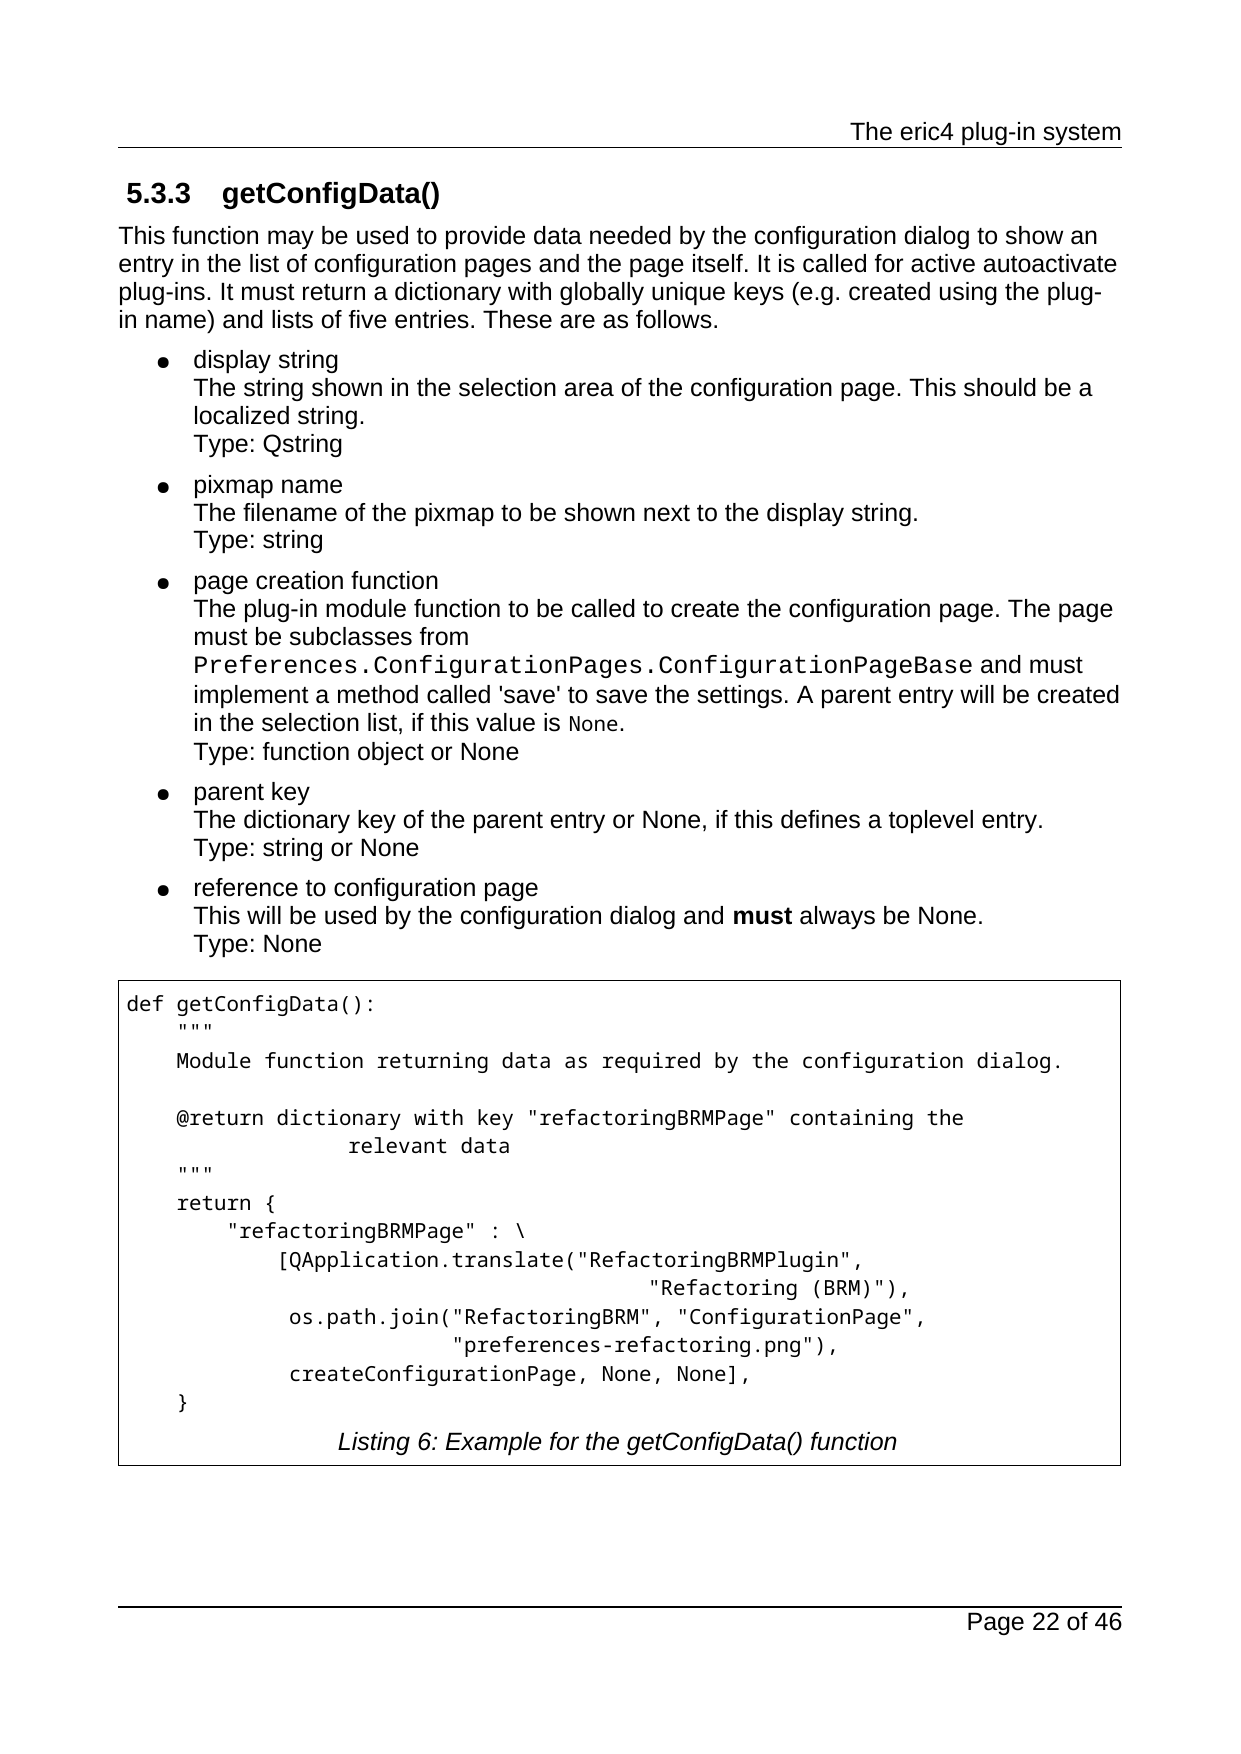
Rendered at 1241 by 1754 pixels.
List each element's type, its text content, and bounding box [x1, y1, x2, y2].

list Module function returning data as required by the configuration dialog. [126, 1046, 1112, 1074]
text This function may be used to provide data needed by the configuration dialog to show an entry in the list of configuration pages and the page itself. It is called for active autoactivate plug-ins. It must return a dictionary with globally unique keys (e.g. created using the plug-in name) and lists of five entries. These are as follows. [118, 222, 1122, 334]
list [QApplication.translate("RefactoringBRMPlugin", [126, 1245, 1112, 1273]
list """ [126, 1160, 1112, 1188]
list "refactoringBRMPage" : \ [126, 1217, 1112, 1245]
list "preferences-refactoring.png"), [126, 1330, 1112, 1359]
list @return dictionary with key "refactoringBRMPage" containing the [126, 1103, 1112, 1131]
list relevant data [126, 1131, 1112, 1160]
list def getConfigData(): [126, 989, 1112, 1017]
list os.path.join("RefactoringBRM", "ConfigurationPage", [126, 1302, 1112, 1330]
list pixmap name The filename of the pixmap to be shown next to the display string. Type: string [156, 471, 1122, 554]
list display string The string shown in the selection area of the configuration page. This should be a localized string. Type: Qstring [156, 346, 1122, 458]
list page creation function The plug-in module function to be called to create the configuration page. The page must be subclasses from Preferences.ConfigurationPages.ConfigurationPageBase and must implement a method called 'save' to save the settings. A parent entry will be created in the selection list, if this value is None. Type: function object or None [156, 567, 1122, 765]
list """ [126, 1017, 1112, 1046]
list Listing 6: Example for the getConfigData() function [126, 1428, 1112, 1456]
list reference to configuration page This will be used by the configuration dialog and must always be None. Type: None [156, 874, 1122, 958]
list parent key The dictionary key of the parent entry or None, if this defines a toplevel entry. Type: string or None [156, 778, 1122, 861]
list } [126, 1387, 1112, 1416]
subtitle getConfigData() [118, 177, 1122, 210]
list return { [126, 1188, 1112, 1217]
list createConfigurationPage, None, None], [126, 1359, 1112, 1387]
list "Refactoring (BRM)"), [126, 1273, 1112, 1302]
